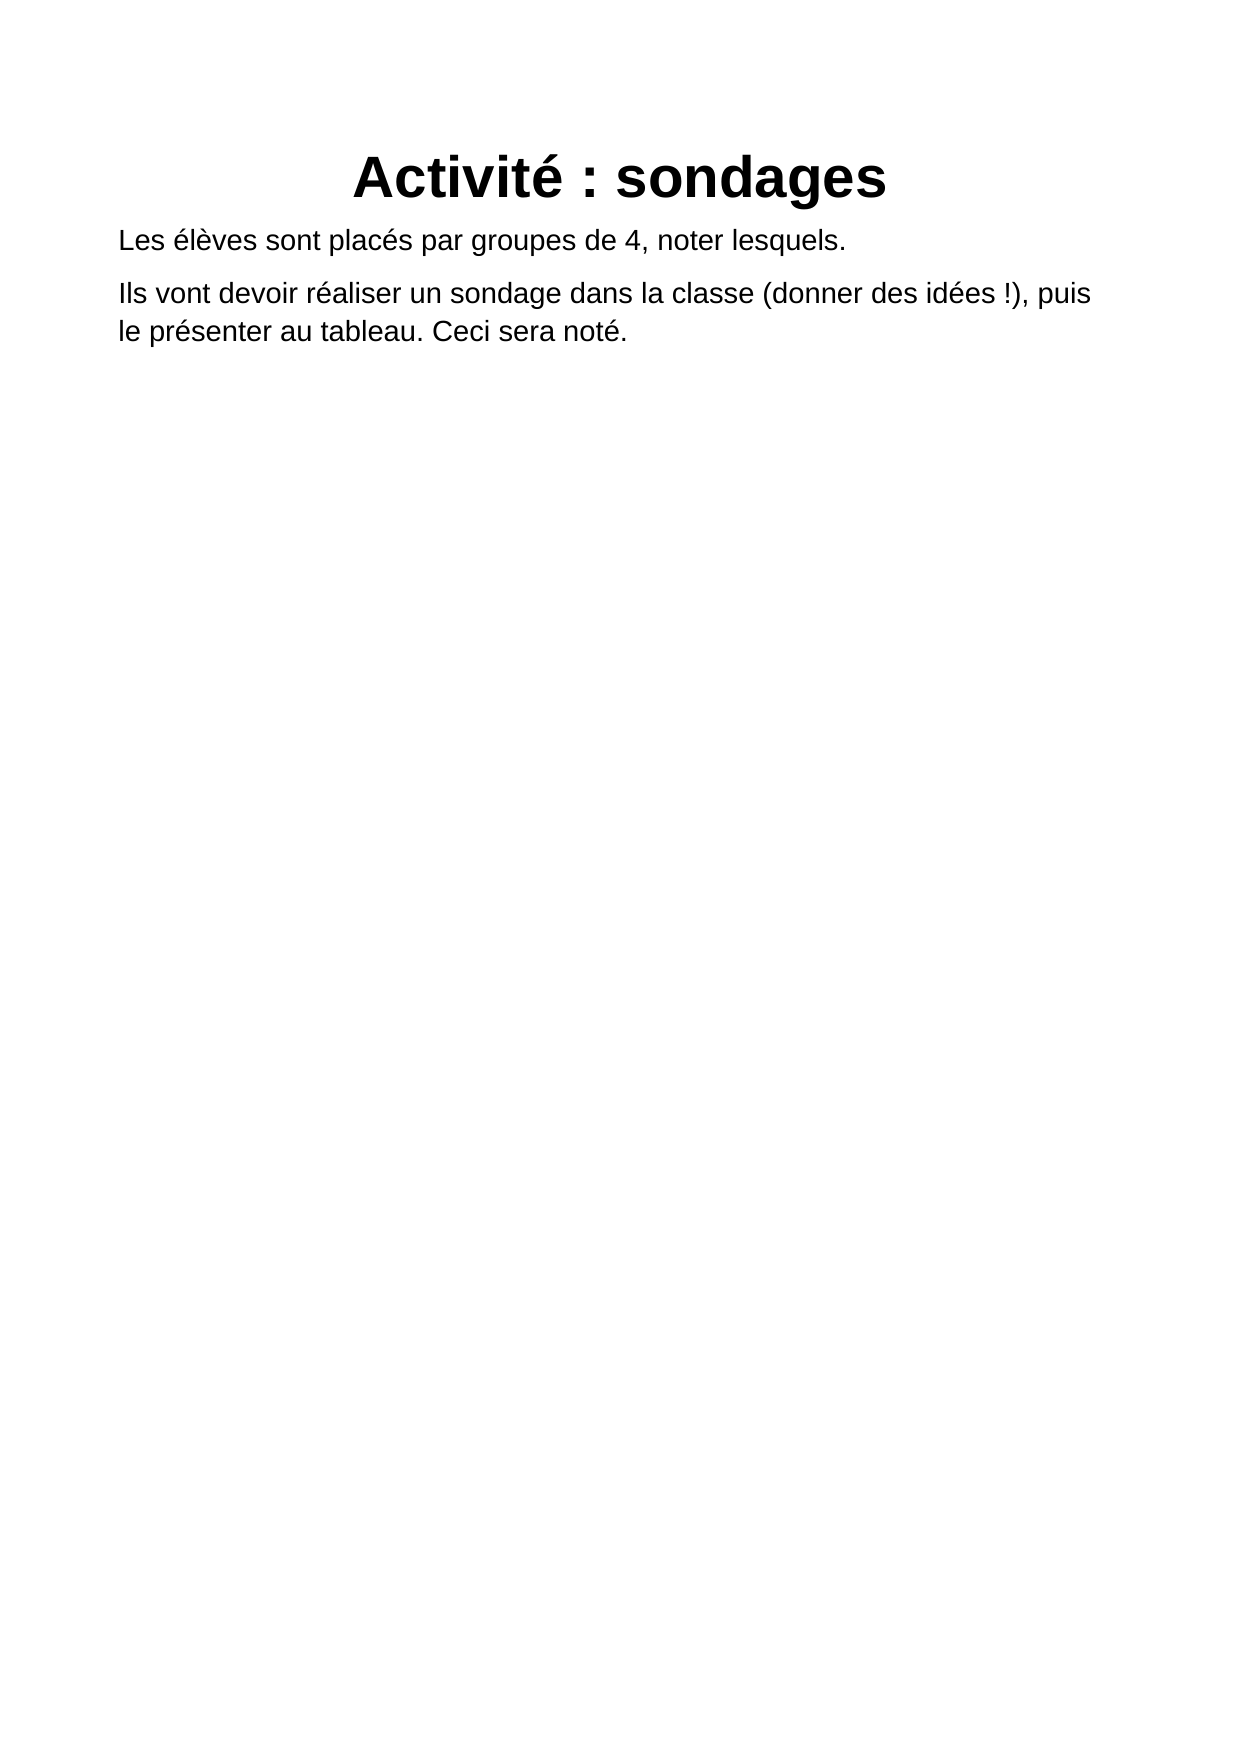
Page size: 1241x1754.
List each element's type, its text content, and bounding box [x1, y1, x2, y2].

text Les élèves sont placés par groupes de 4, noter lesquels. [118, 223, 1122, 256]
title Activité : sondages [118, 143, 1122, 210]
text Ils vont devoir réaliser un sondage dans la classe (donner des idées !), puis le présenter au tableau. Ceci sera noté. [118, 276, 1122, 348]
